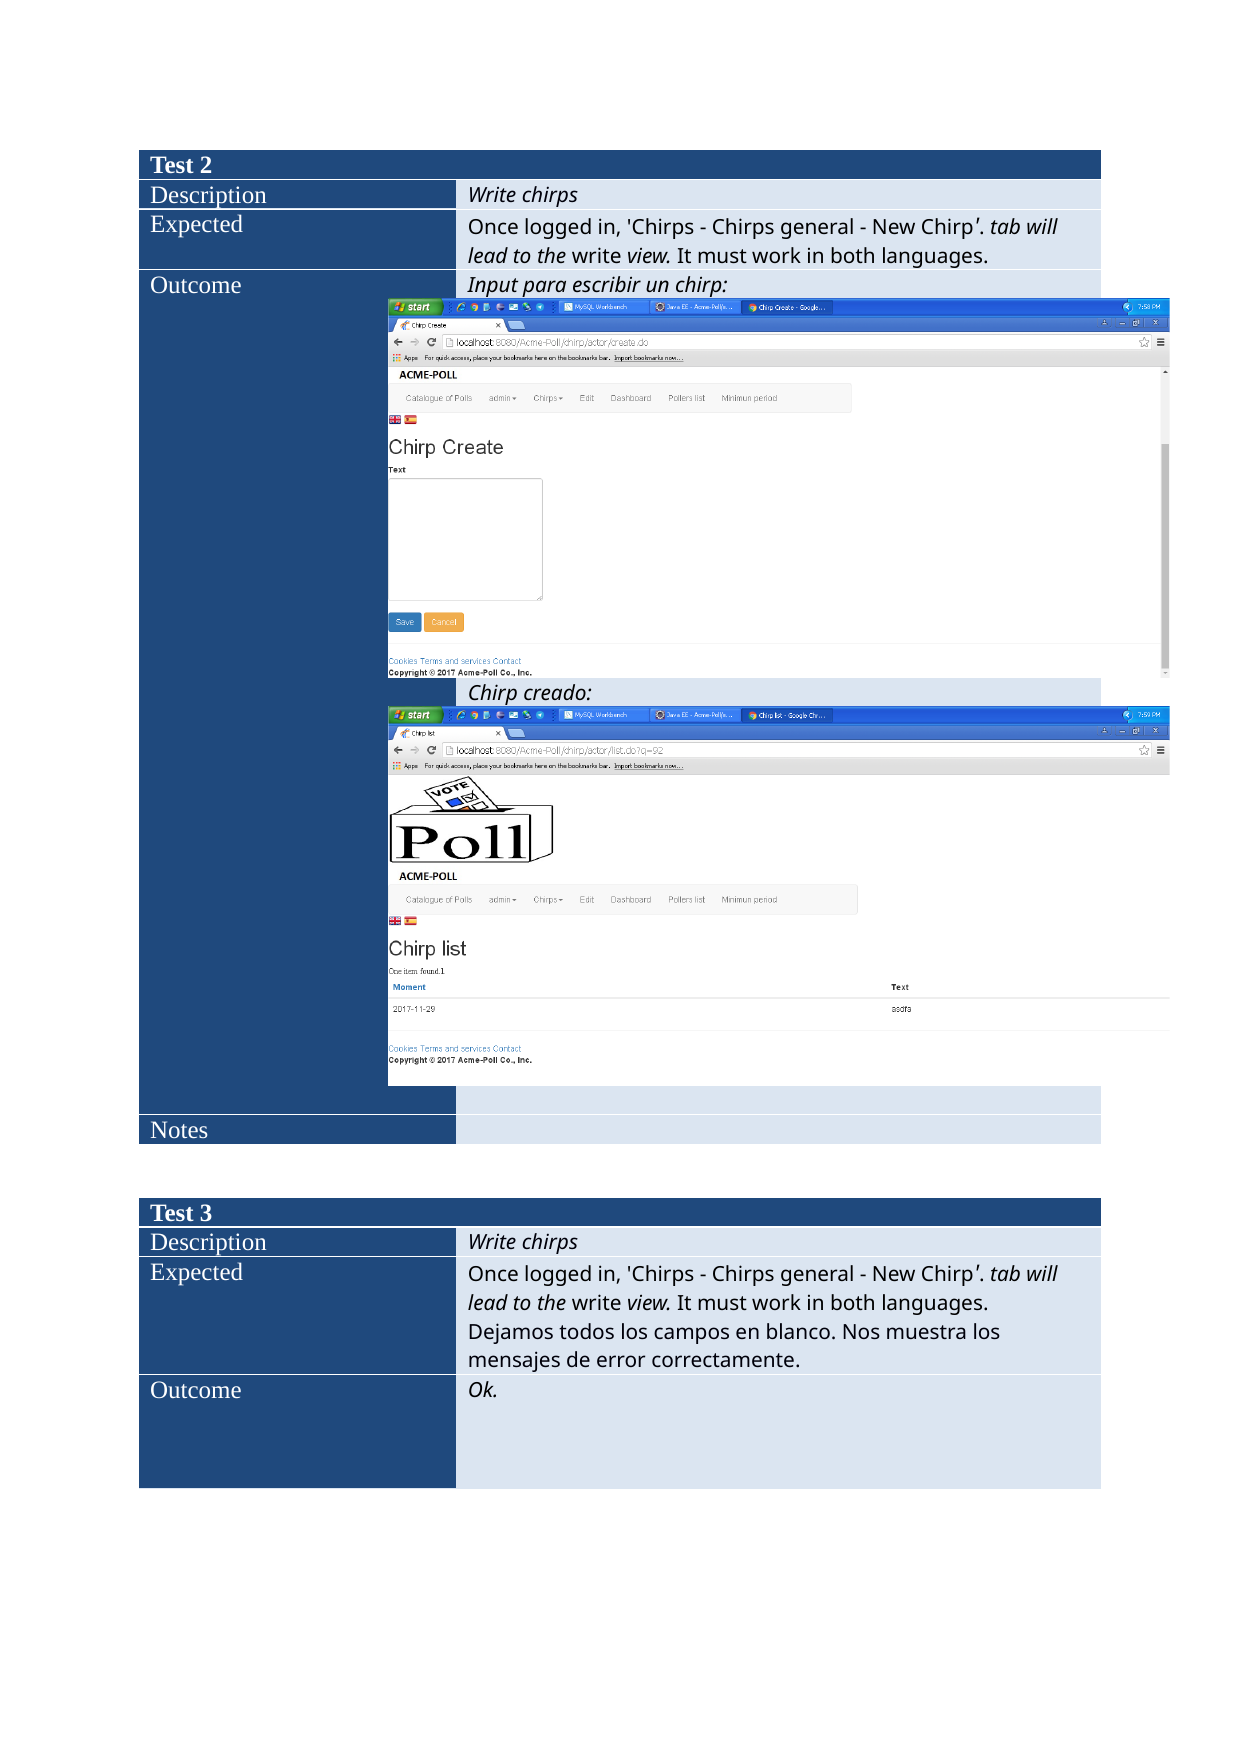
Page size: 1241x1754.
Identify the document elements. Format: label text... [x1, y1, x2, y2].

picture [388, 298, 1170, 678]
table_cell Input para escribir un chirp: [456, 270, 1101, 298]
table_header Test 2 [139, 150, 1101, 179]
table_cell Write chirps [456, 1228, 1101, 1256]
table_cell Ok. [456, 1375, 1101, 1488]
table_cell [456, 1115, 1101, 1144]
table_cell Write chirps [456, 180, 1101, 208]
table_cell Expected [139, 210, 456, 269]
picture [388, 706, 1170, 1086]
table_cell Description [139, 180, 456, 208]
table_cell Expected [139, 1257, 456, 1374]
table_cell Description [139, 1228, 456, 1256]
table_cell [456, 1086, 1101, 1114]
table_cell Notes [139, 1115, 456, 1144]
table_cell Once logged in, 'Chirps - Chirps general - New Chirp'. tab will lead to the write view. It must work in both languages. Dejamos todos los campos en blanco. Nos muestra los mensajes de error correctamente. [456, 1257, 1101, 1374]
table_header Test 3 [139, 1198, 1101, 1226]
table_cell Chirp creado: [456, 678, 1101, 706]
table_cell Outcome [139, 1375, 456, 1488]
table_cell Outcome [139, 270, 456, 1114]
table_cell Once logged in, 'Chirps - Chirps general - New Chirp'. tab will lead to the write view. It must work in both languages. [456, 210, 1101, 269]
